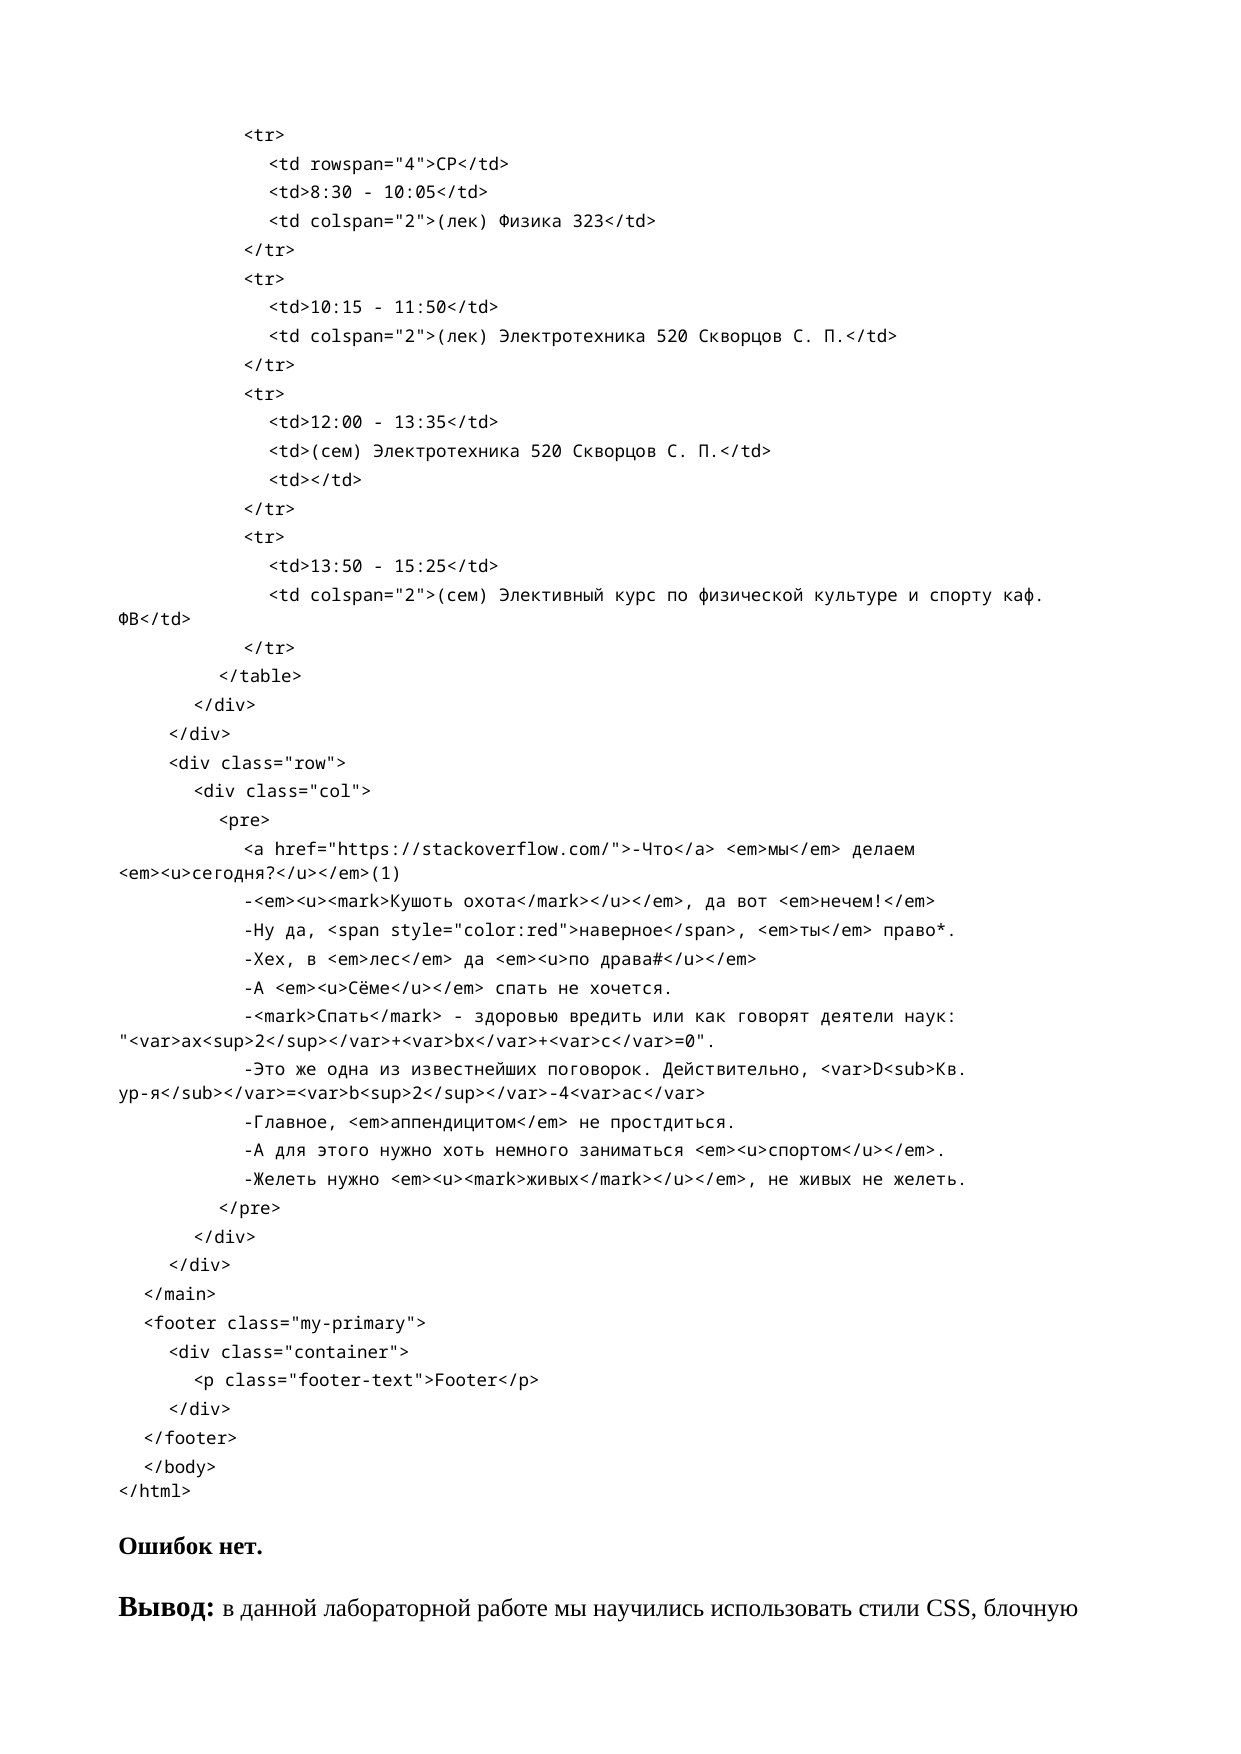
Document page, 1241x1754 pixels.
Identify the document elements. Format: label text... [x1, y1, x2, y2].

text <div class="row"> [118, 746, 1122, 774]
text Ошибок нет. [118, 1531, 1122, 1560]
text <td>13:50 - 15:25</td> [118, 549, 1122, 578]
text <tr> [118, 521, 1122, 549]
text <td>12:00 - 13:35</td> [118, 406, 1122, 434]
text </footer> [118, 1421, 1122, 1450]
text <td colspan="2">(лек) Электротехника 520 Скворцов С. П.</td> [118, 319, 1122, 348]
text <td>(сем) Электротехника 520 Скворцов С. П.</td> [118, 434, 1122, 463]
text -Ну да, <span style="color:red">наверное</span>, <em>ты</em> право*. [118, 913, 1122, 942]
text </pre> [118, 1191, 1122, 1220]
text -Главное, <em>аппендицитом</em> не простдиться. [118, 1105, 1122, 1133]
text </body> [118, 1450, 1122, 1478]
text </div> [118, 717, 1122, 746]
text -Желеть нужно <em><u><mark>живых</mark></u></em>, не живых не желеть. [118, 1162, 1122, 1191]
text <td colspan="2">(лек) Физика 323</td> [118, 204, 1122, 233]
text <td></td> [118, 463, 1122, 492]
text -Это же одна из известнейших поговорок. Действительно, <var>D<sub>Кв. ур-я</sub></var>=<var>b<sup>2</sup></var>-4<var>ac</var> [118, 1052, 1122, 1105]
text <div class="col"> [118, 774, 1122, 803]
text <p class="footer-text">Footer</p> [118, 1363, 1122, 1392]
text </tr> [118, 348, 1122, 377]
text <a href="https://stackoverflow.com/">-Чтo</a> <em>мы</em> делаем <em><u>сегодня?</u></em>(1) [118, 832, 1122, 884]
text -А для этого нужно хоть немного заниматься <em><u>спортом</u></em>. [118, 1133, 1122, 1162]
text <td colspan="2">(сем) Элективный курс по физической культуре и спорту каф. ФВ</td> [118, 578, 1122, 631]
text <tr> [118, 262, 1122, 291]
text -<mark>Спать</mark> - здоровью вредить или как говорят деятели наук: "<var>ax<sup>2</sup></var>+<var>bx</var>+<var>c</var>=0". [118, 999, 1122, 1052]
text </div> [118, 1248, 1122, 1277]
text <td>10:15 - 11:50</td> [118, 291, 1122, 319]
text <tr> [118, 377, 1122, 406]
text </div> [118, 688, 1122, 717]
text -<em><u><mark>Кушоть охота</mark></u></em>, да вот <em>нечем!</em> [118, 884, 1122, 913]
text </tr> [118, 631, 1122, 659]
text </div> [118, 1220, 1122, 1248]
text </tr> [118, 492, 1122, 521]
text -Хех, в <em>лес</em> да <em><u>по драва#</u></em> [118, 942, 1122, 971]
text <td>8:30 - 10:05</td> [118, 176, 1122, 204]
text <td rowspan="4">СР</td> [118, 147, 1122, 176]
text </html> [118, 1478, 1122, 1502]
text </div> [118, 1392, 1122, 1421]
text </table> [118, 659, 1122, 688]
text Вывод: в данной лабораторной работе мы научились использовать стили CSS, блочную [118, 1589, 1122, 1622]
text <pre> [118, 803, 1122, 832]
text <footer class="my-primary"> [118, 1306, 1122, 1335]
text <div class="container"> [118, 1335, 1122, 1363]
text -А <em><u>Сёме</u></em> спать не хочется. [118, 971, 1122, 999]
text </tr> [118, 233, 1122, 262]
text <tr> [118, 118, 1122, 147]
text </main> [118, 1277, 1122, 1306]
